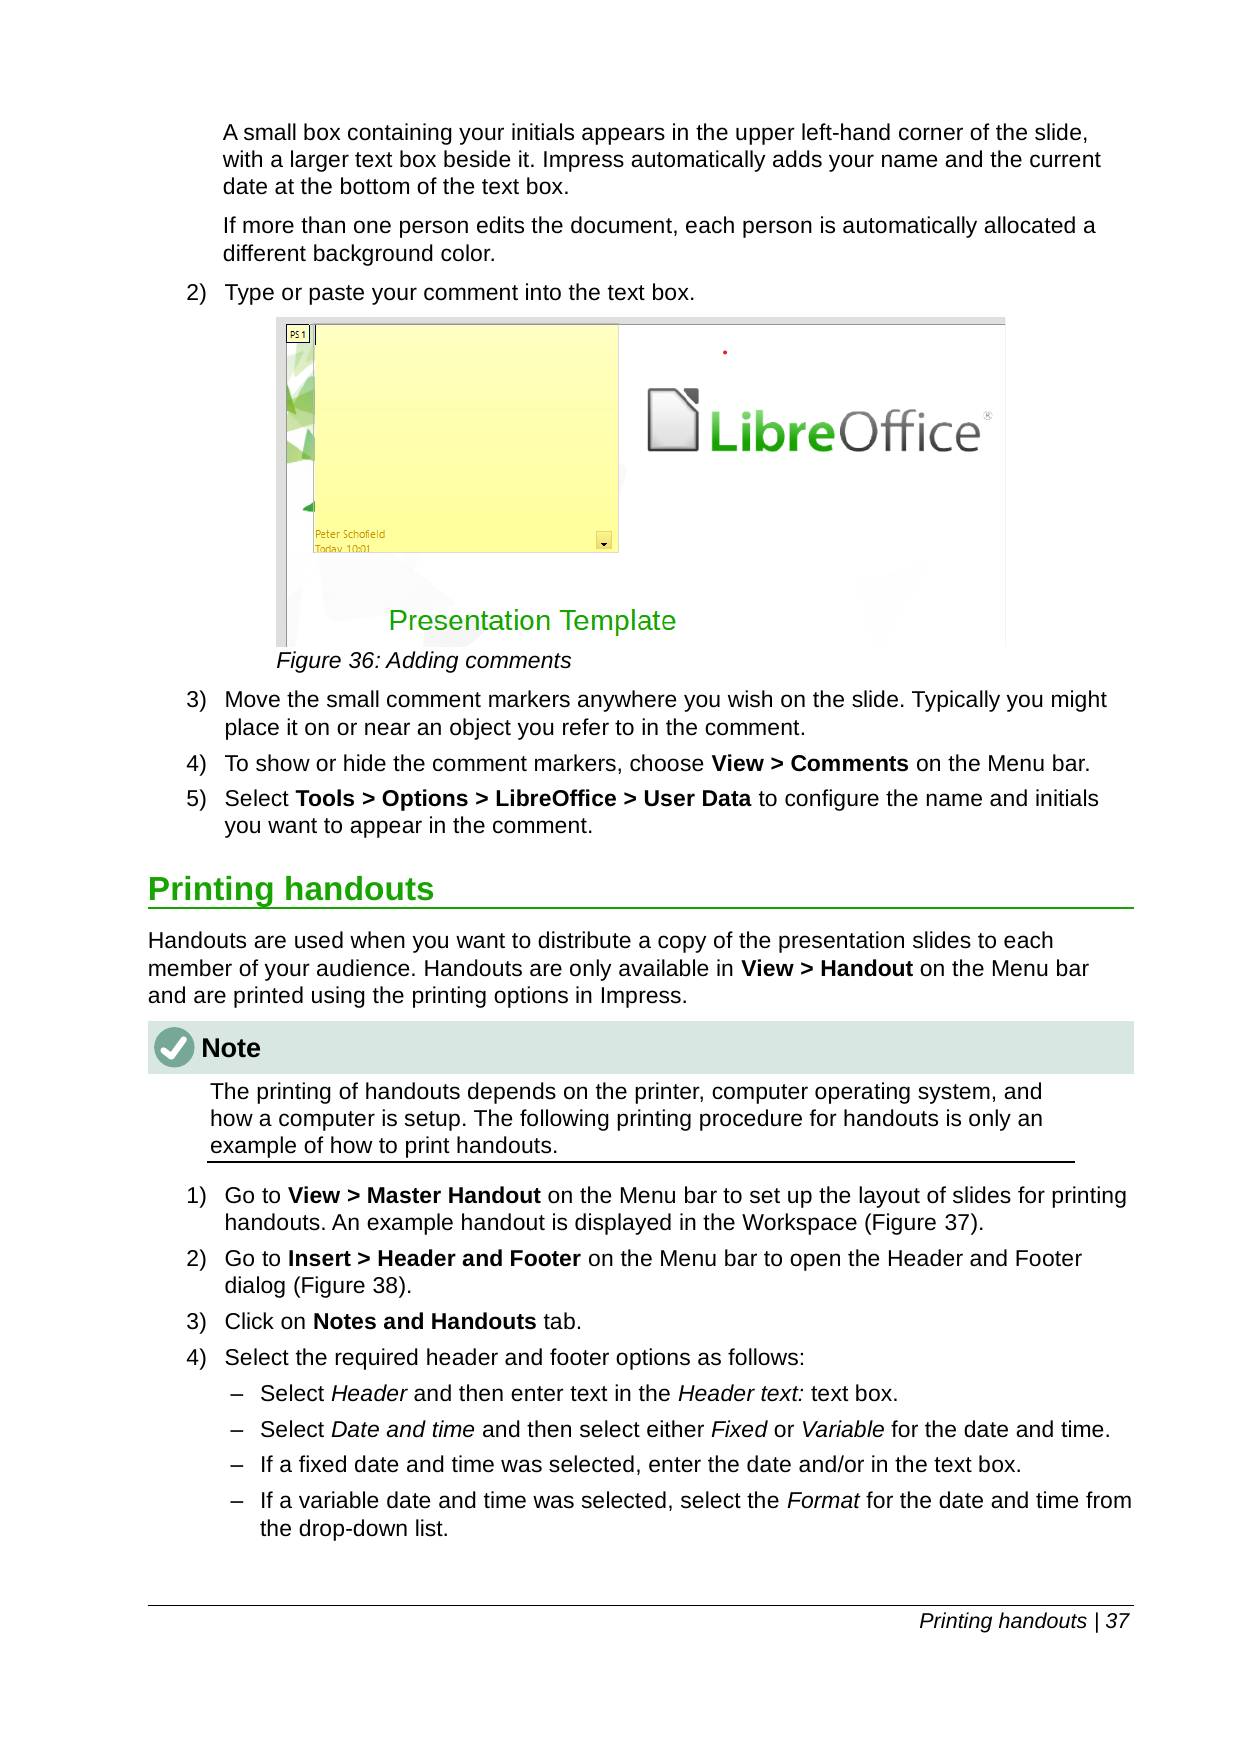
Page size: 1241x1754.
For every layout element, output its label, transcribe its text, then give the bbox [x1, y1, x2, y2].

list Select Date and time and then select either Fixed or Variable for the date and time. [230, 1415, 1134, 1442]
subtitle Printing handouts [148, 868, 1134, 907]
list A small box containing your initials appears in the upper left-hand corner of the slide, with a larger text box beside it. Impress automatically adds your name and the current date at the bottom of the text box. [223, 118, 1134, 199]
list If more than one person edits the document, each person is automatically allocated a different background color. [223, 212, 1134, 266]
list Select Header and then enter text in the Header text: text box. [230, 1379, 1134, 1406]
text The printing of handouts depends on the printer, computer operating system, and how a computer is setup. The following printing procedure for handouts is only an example of how to print handouts. [207, 1074, 1075, 1161]
list If a variable date and time was selected, select the Format for the date and time from the drop-down list. [230, 1487, 1134, 1541]
list If a fixed date and time was selected, enter the date and/or in the text box. [230, 1451, 1134, 1478]
subtitle Note [148, 1021, 1134, 1074]
text Handouts are used when you want to distribute a copy of the presentation slides to each member of your audience. Handouts are only available in View > Handout on the Menu bar and are printed using the printing options in Impress. [148, 927, 1134, 1008]
list Go to View > Master Handout on the Menu bar to set up the layout of slides for printing handouts. An example handout is displayed in the Workspace (Figure 37). [207, 1181, 1134, 1235]
list Move the small comment markers anywhere you wish on the slide. Typically you might place it on or near an object you refer to in the comment. [207, 686, 1134, 740]
list Type or paste your comment into the text box. [207, 278, 1134, 306]
list Select the required header and footer options as follows: [207, 1343, 1134, 1370]
picture [276, 317, 1006, 647]
list To show or hide the comment markers, choose View > Comments on the Menu bar. [207, 749, 1134, 776]
list Click on Notes and Handouts tab. [207, 1307, 1134, 1334]
list Select Tools > Options > LibreOffice > User Data to configure the name and initials you want to appear in the comment. [207, 785, 1134, 839]
list Go to Insert > Header and Footer on the Menu bar to open the Header and Footer dialog (Figure 38). [207, 1244, 1134, 1298]
text Figure 36: Adding comments [276, 647, 1005, 674]
